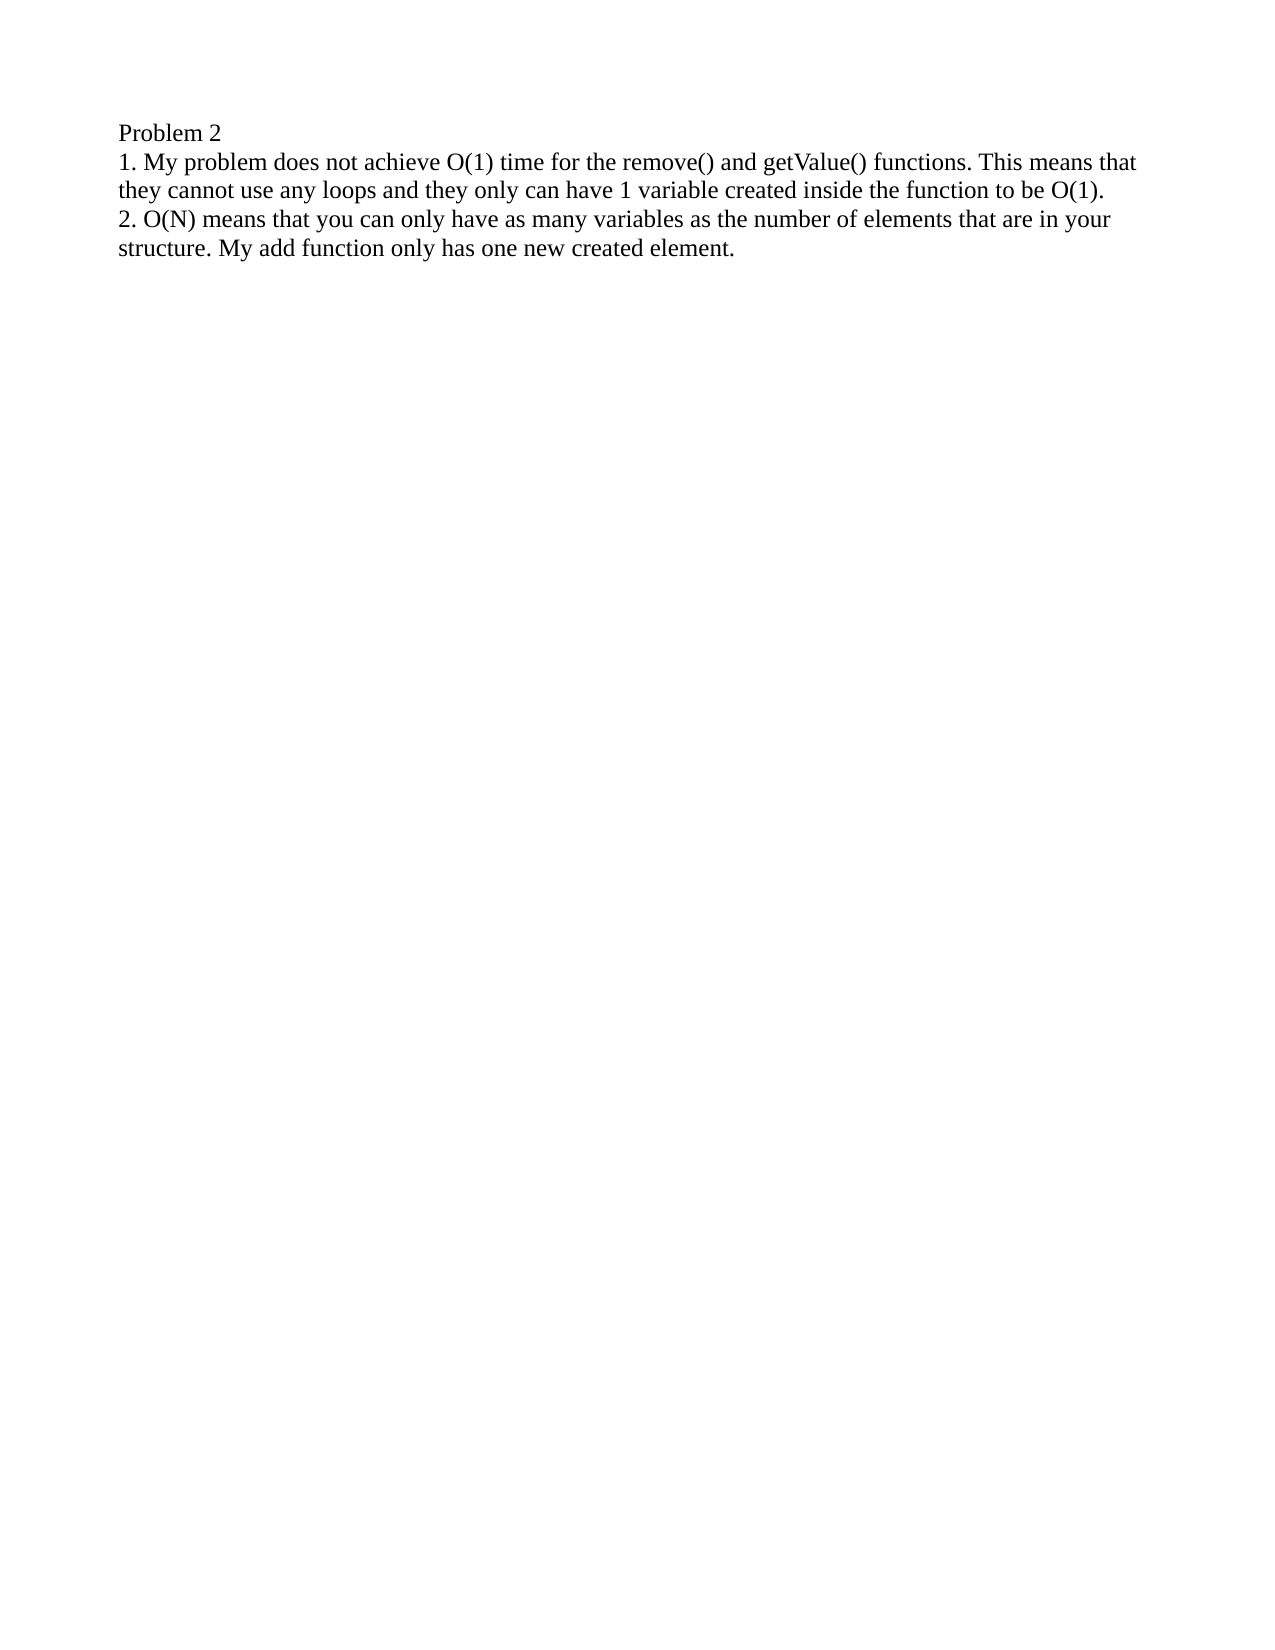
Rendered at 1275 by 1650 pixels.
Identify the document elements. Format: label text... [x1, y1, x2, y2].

text 1. My problem does not achieve O(1) time for the remove() and getValue() functions. This means that they cannot use any loops and they only can have 1 variable created inside the function to be O(1). [118, 147, 1157, 204]
text Problem 2 [118, 118, 1157, 147]
text 2. O(N) means that you can only have as many variables as the number of elements that are in your structure. My add function only has one new created element. [118, 204, 1157, 262]
